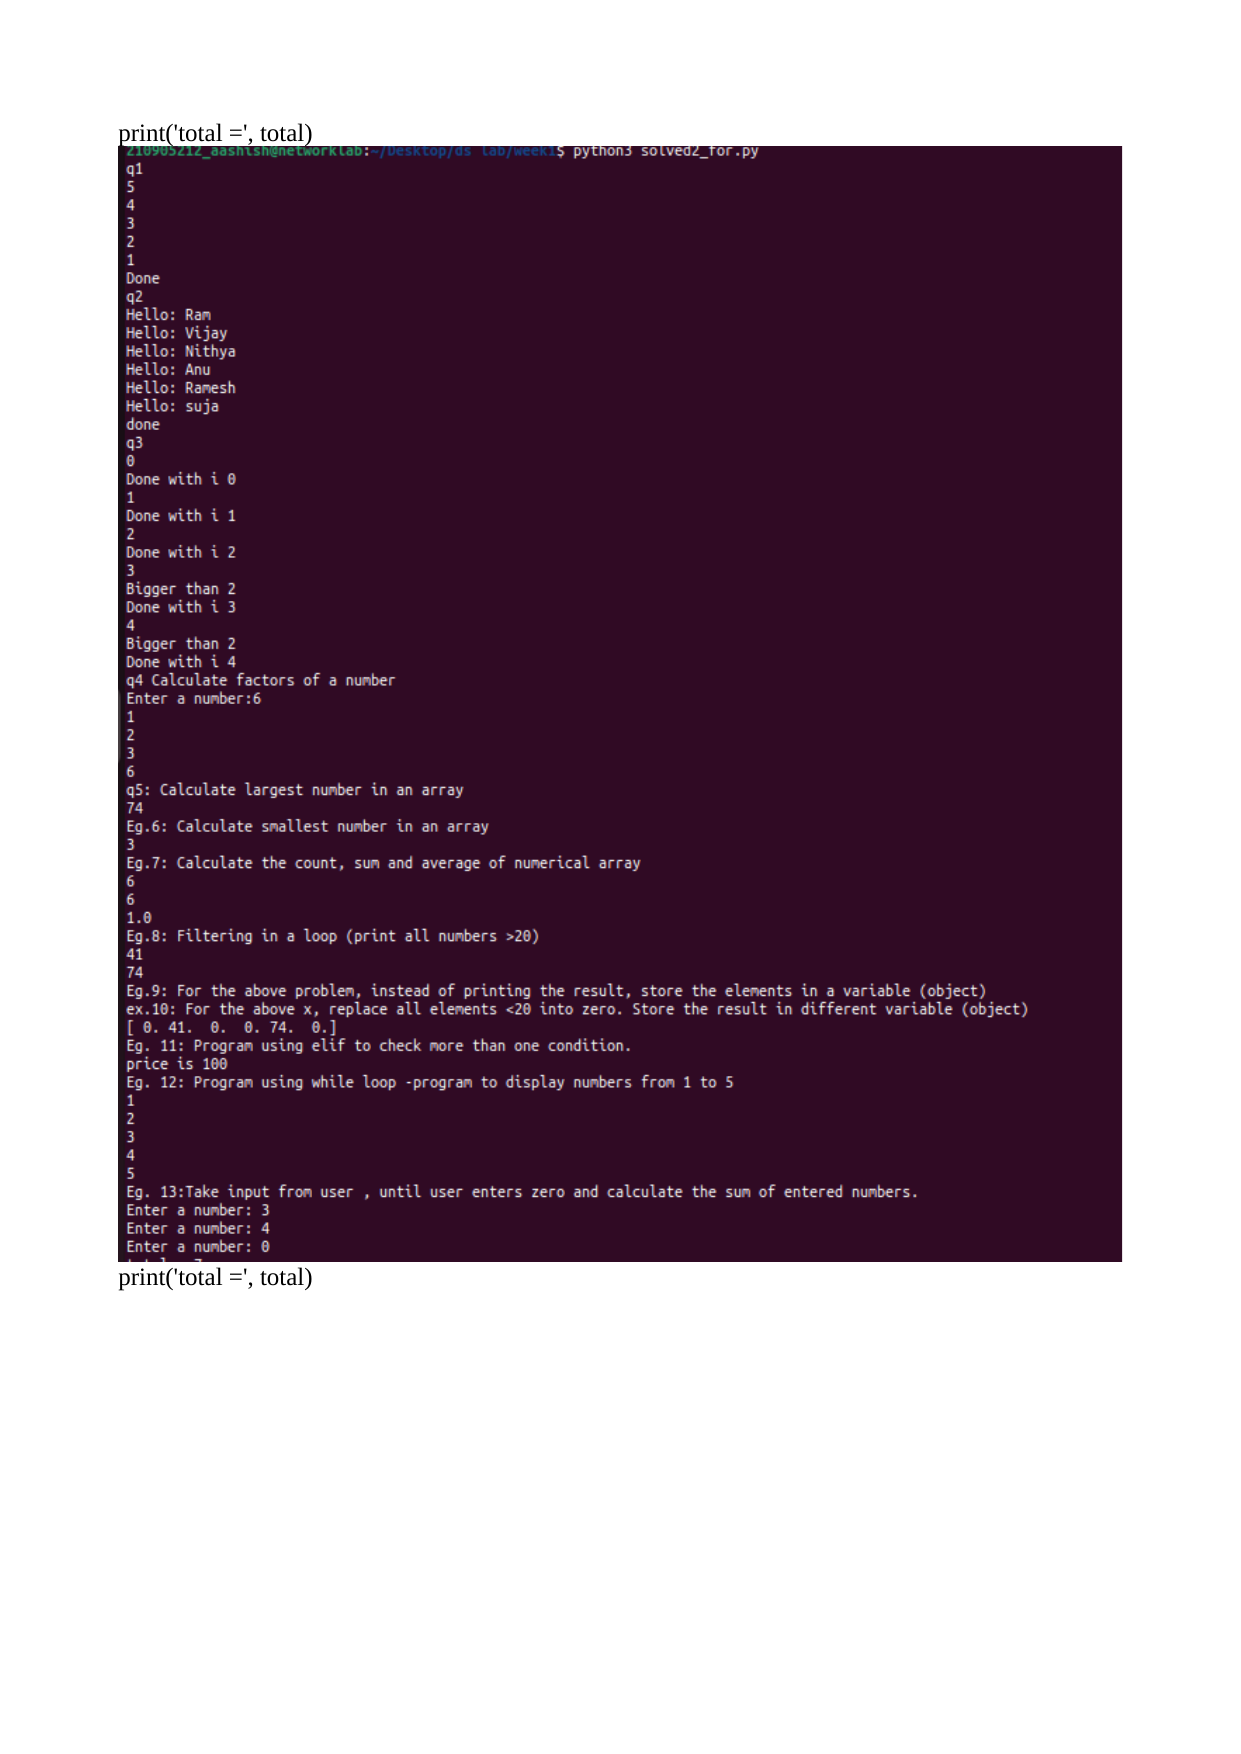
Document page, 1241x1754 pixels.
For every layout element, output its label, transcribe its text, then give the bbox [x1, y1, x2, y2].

picture [118, 146, 1123, 1262]
text print('total =', total) [118, 118, 1122, 146]
text print('total =', total) [118, 1262, 1122, 1492]
